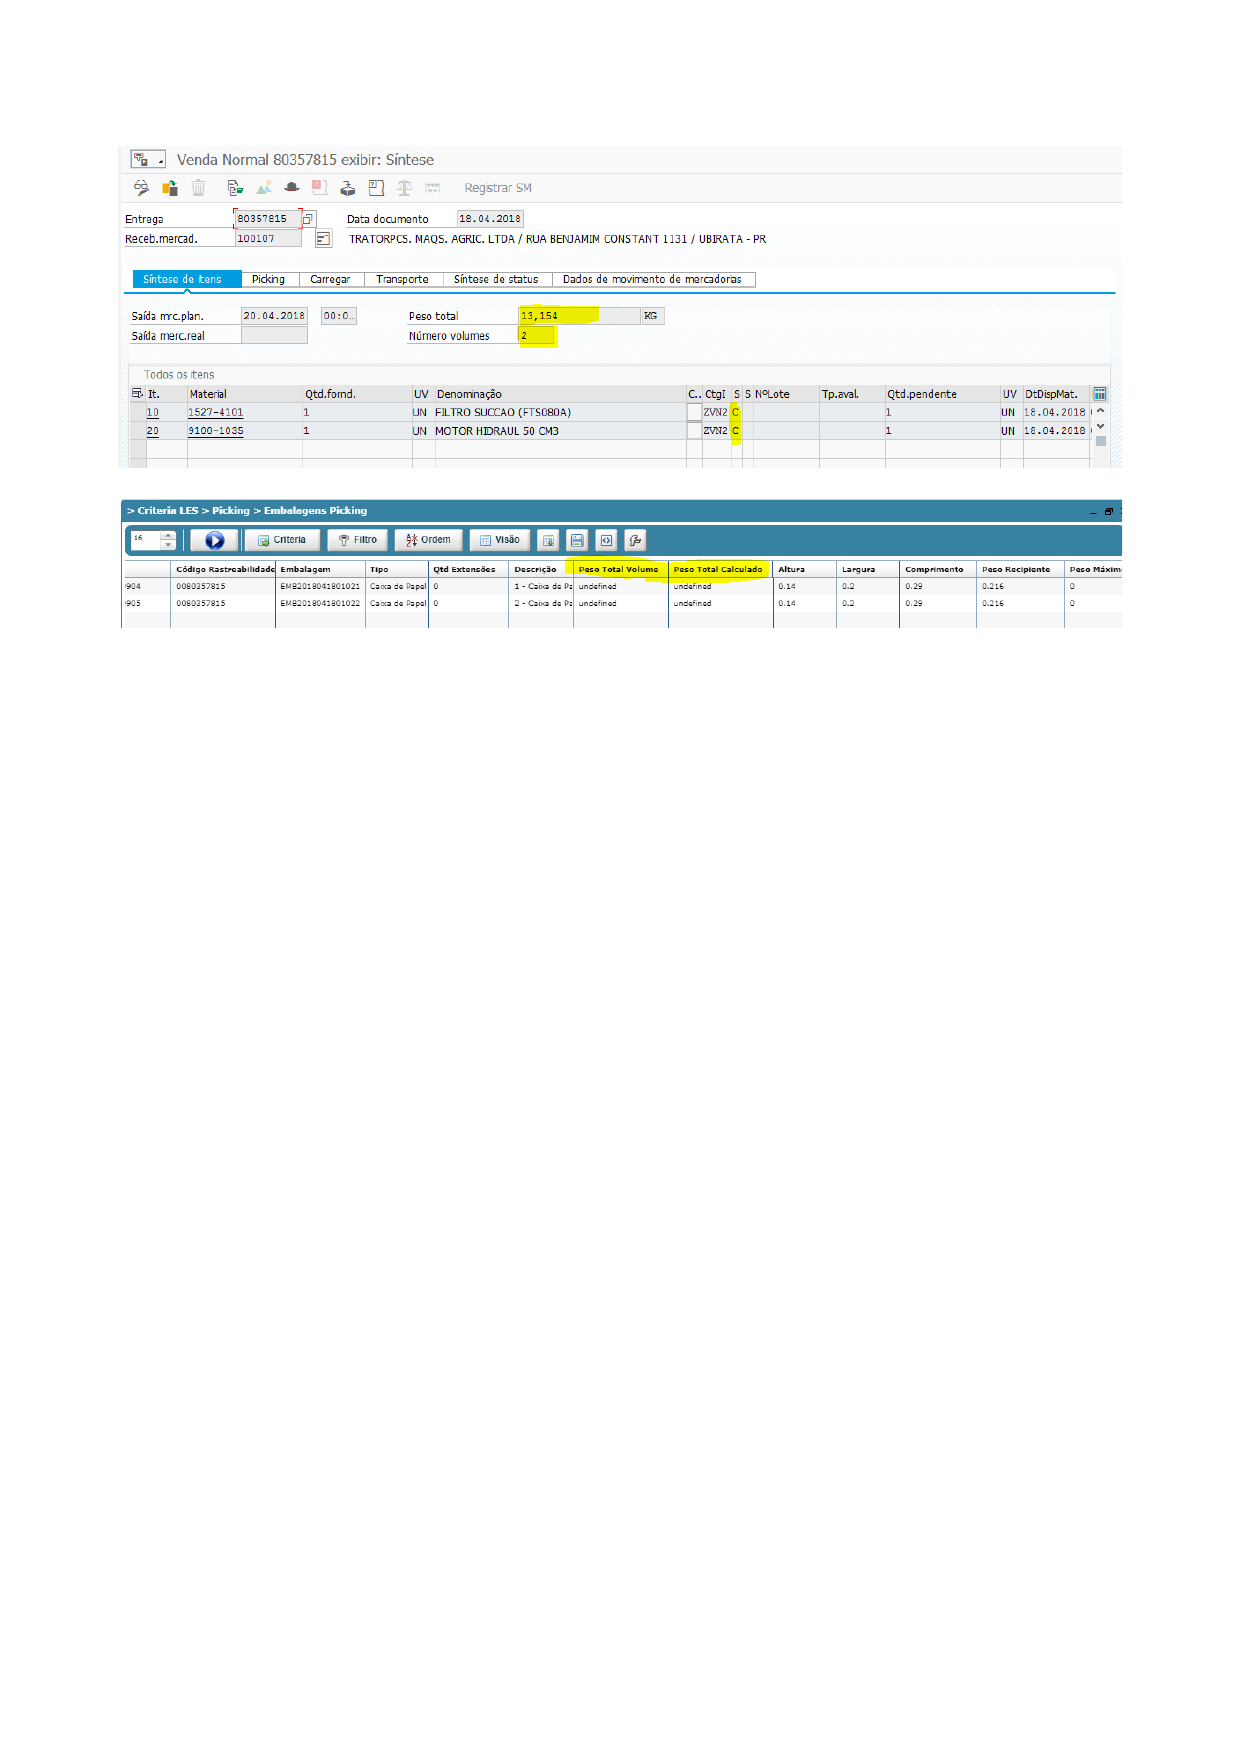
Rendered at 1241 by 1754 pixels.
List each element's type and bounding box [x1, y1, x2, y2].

picture [118, 496, 1123, 628]
picture [118, 146, 1123, 468]
